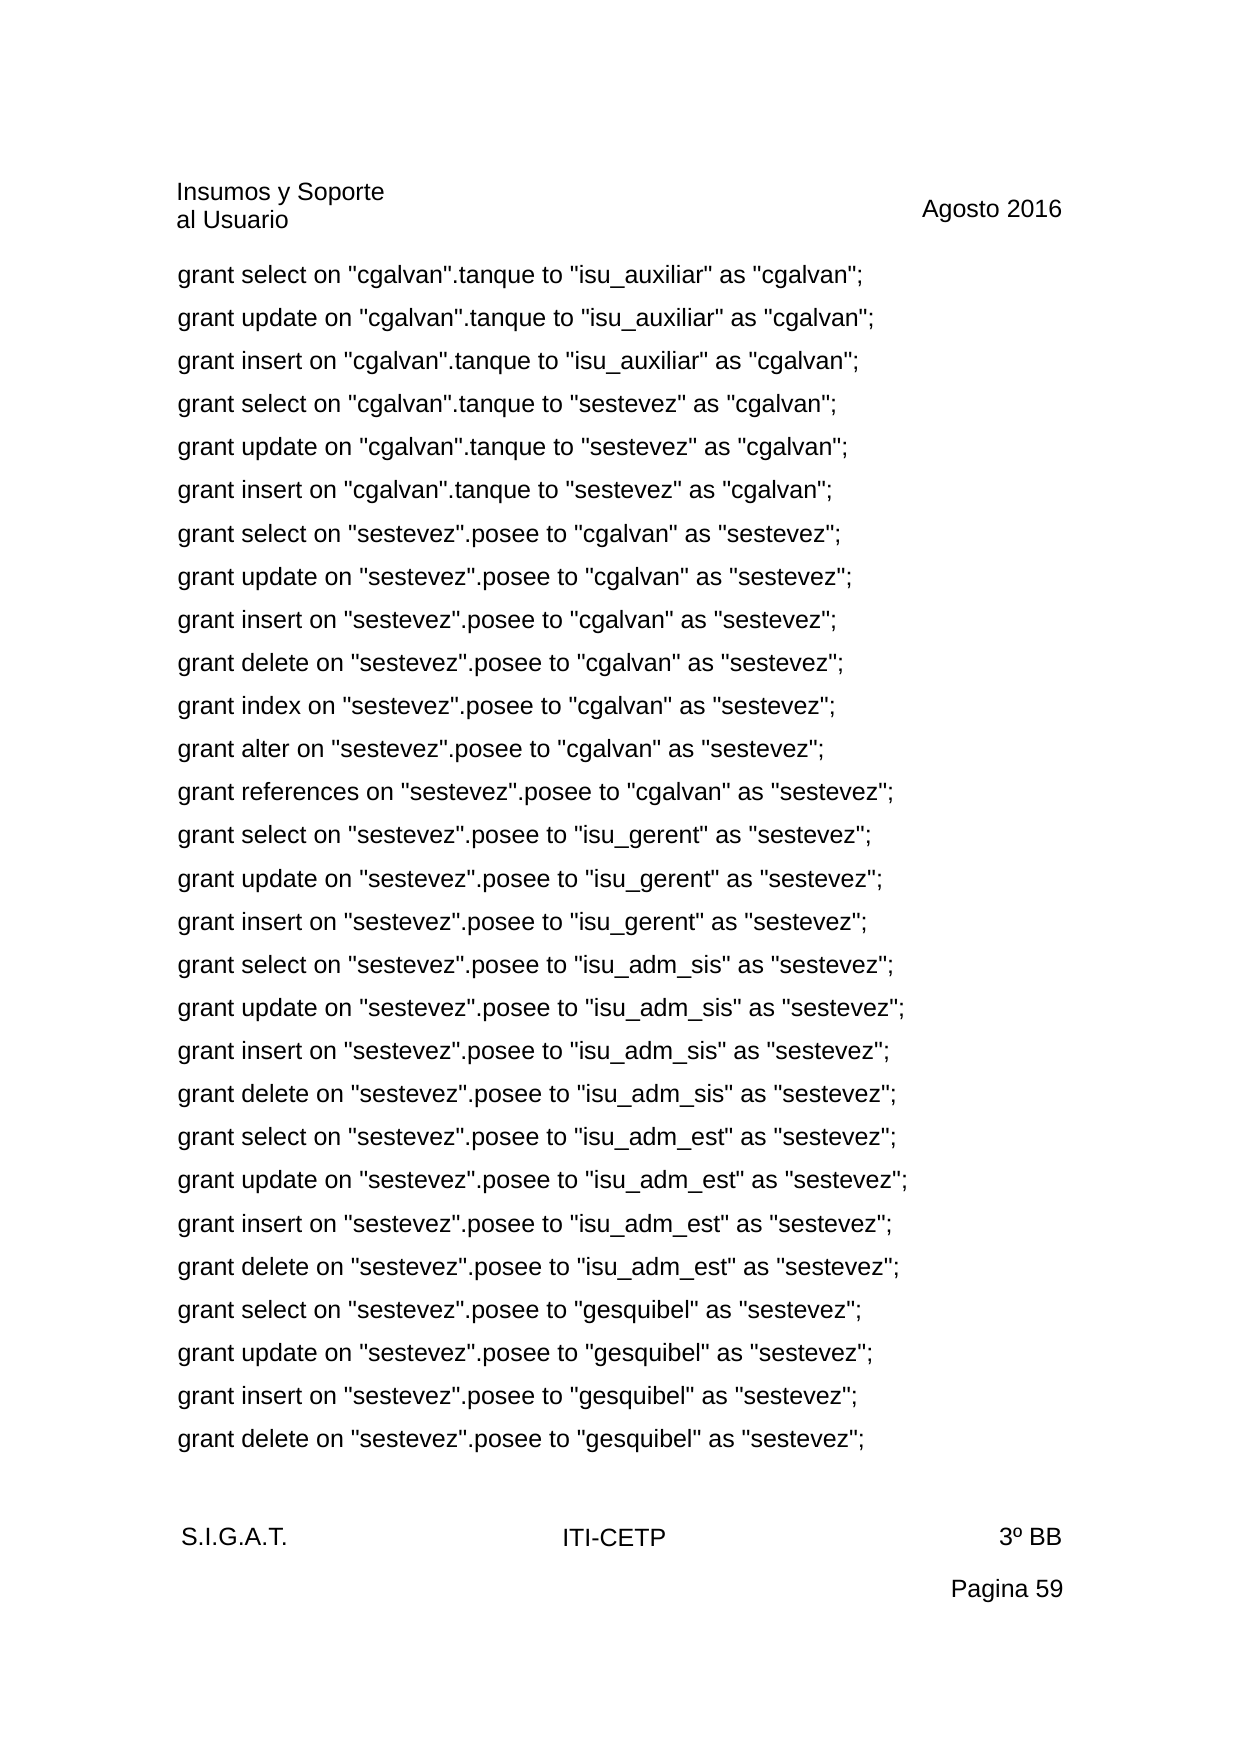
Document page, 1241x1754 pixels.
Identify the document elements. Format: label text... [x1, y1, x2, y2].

text grant select on "cgalvan".tanque to "isu_auxiliar" as "cgalvan"; grant update on "cgalvan".tanque to "isu_auxiliar" as "cgalvan"; grant insert on "cgalvan".tanque to "isu_auxiliar" as "cgalvan"; grant select on "cgalvan".tanque to "sestevez" as "cgalvan"; grant update on "cgalvan".tanque to "sestevez" as "cgalvan"; grant insert on "cgalvan".tanque to "sestevez" as "cgalvan"; grant select on "sestevez".posee to "cgalvan" as "sestevez"; grant update on "sestevez".posee to "cgalvan" as "sestevez"; grant insert on "sestevez".posee to "cgalvan" as "sestevez"; grant delete on "sestevez".posee to "cgalvan" as "sestevez"; grant index on "sestevez".posee to "cgalvan" as "sestevez"; grant alter on "sestevez".posee to "cgalvan" as "sestevez"; grant references on "sestevez".posee to "cgalvan" as "sestevez"; grant select on "sestevez".posee to "isu_gerent" as "sestevez"; grant update on "sestevez".posee to "isu_gerent" as "sestevez"; grant insert on "sestevez".posee to "isu_gerent" as "sestevez"; grant select on "sestevez".posee to "isu_adm_sis" as "sestevez"; grant update on "sestevez".posee to "isu_adm_sis" as "sestevez"; grant insert on "sestevez".posee to "isu_adm_sis" as "sestevez"; grant delete on "sestevez".posee to "isu_adm_sis" as "sestevez"; grant select on "sestevez".posee to "isu_adm_est" as "sestevez"; grant update on "sestevez".posee to "isu_adm_est" as "sestevez"; grant insert on "sestevez".posee to "isu_adm_est" as "sestevez"; grant delete on "sestevez".posee to "isu_adm_est" as "sestevez"; grant select on "sestevez".posee to "gesquibel" as "sestevez"; grant update on "sestevez".posee to "gesquibel" as "sestevez"; grant insert on "sestevez".posee to "gesquibel" as "sestevez"; grant delete on "sestevez".posee to "gesquibel" as "sestevez"; [177, 260, 1063, 1453]
